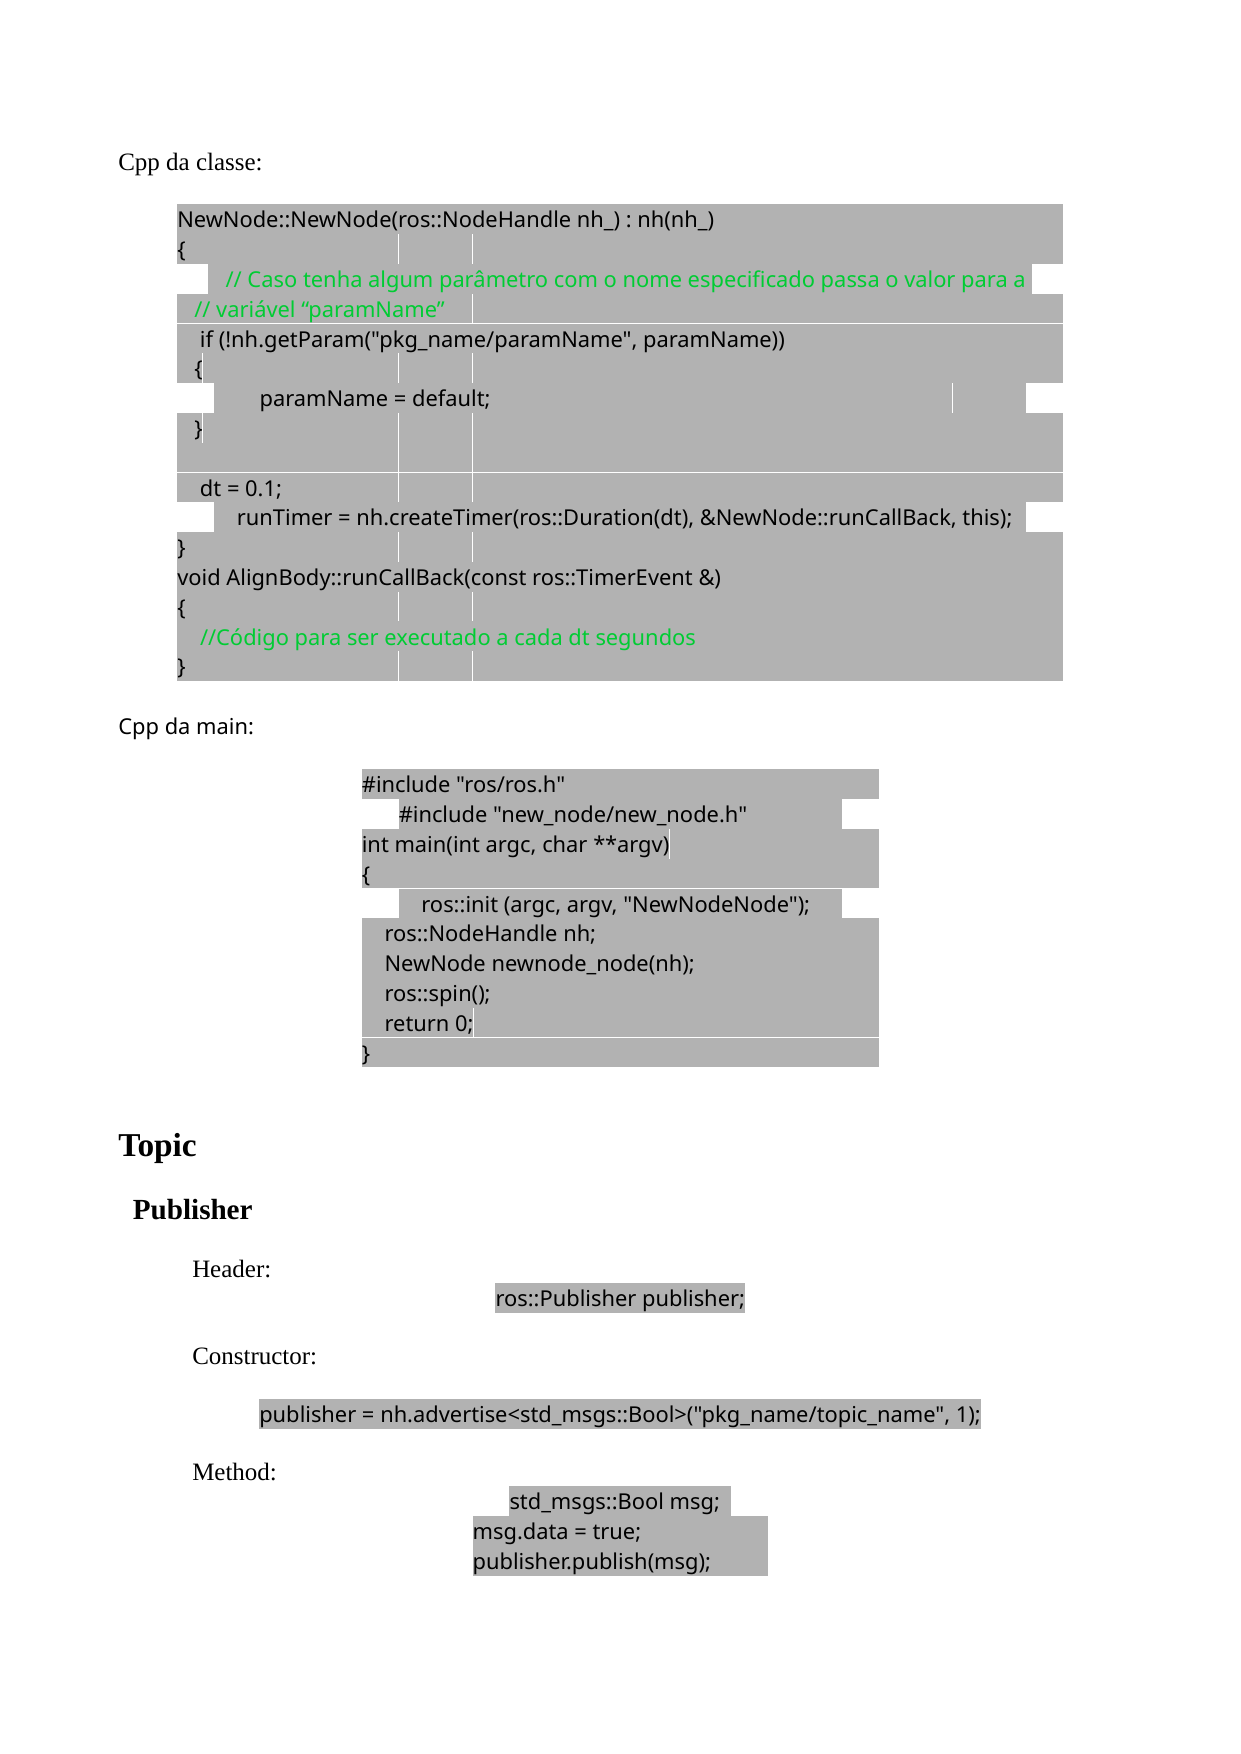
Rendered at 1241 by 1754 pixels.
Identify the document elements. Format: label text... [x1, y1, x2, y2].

text ros::NodeHandle nh; [118, 918, 1122, 948]
text publisher.publish(msg); [118, 1546, 1122, 1576]
text paramName = default; [118, 383, 1122, 413]
text // Caso tenha algum parâmetro com o nome especificado passa o valor para a [118, 264, 1122, 294]
text #include "ros/ros.h" [118, 769, 1122, 799]
text void AlignBody::runCallBack(const ros::TimerEvent &) [118, 562, 1122, 592]
text Method: [118, 1457, 1122, 1486]
text //Código para ser executado a cada dt segundos [118, 621, 1122, 651]
text Header: [118, 1254, 1122, 1283]
text { [118, 353, 1122, 383]
text return 0; [118, 1008, 1122, 1037]
text int main(int argc, char **argv) [118, 829, 1122, 859]
text #include "new_node/new_node.h" [118, 799, 1122, 829]
text publisher = nh.advertise<std_msgs::Bool>("pkg_name/topic_name", 1); [118, 1399, 1122, 1429]
text dt = 0.1; [118, 472, 1122, 502]
text NewNode newnode_node(nh); [118, 948, 1122, 978]
text if (!nh.getParam("pkg_name/paramName", paramName)) [118, 323, 1122, 353]
text ros::Publisher publisher; [118, 1283, 1122, 1313]
text { [118, 592, 1122, 621]
text // variável “paramName” [118, 294, 1122, 323]
text Cpp da main: [118, 711, 1122, 741]
text } [118, 651, 1122, 681]
text NewNode::NewNode(ros::NodeHandle nh_) : nh(nh_) [118, 204, 1122, 234]
text msg.data = true; [118, 1516, 1122, 1546]
text ros::spin(); [118, 978, 1122, 1008]
text { [118, 859, 1122, 888]
text std_msgs::Bool msg; [118, 1486, 1122, 1516]
text ros::init (argc, argv, "NewNodeNode"); [118, 888, 1122, 918]
text Constructor: [118, 1341, 1122, 1370]
text Topic [118, 1125, 1122, 1163]
text runTimer = nh.createTimer(ros::Duration(dt), &NewNode::runCallBack, this); [118, 502, 1122, 532]
text } [118, 1037, 1122, 1067]
text Cpp da classe: [118, 147, 1122, 176]
text } [118, 532, 1122, 562]
text Publisher [118, 1192, 1122, 1225]
text { [118, 234, 1122, 264]
text } [118, 413, 1122, 443]
